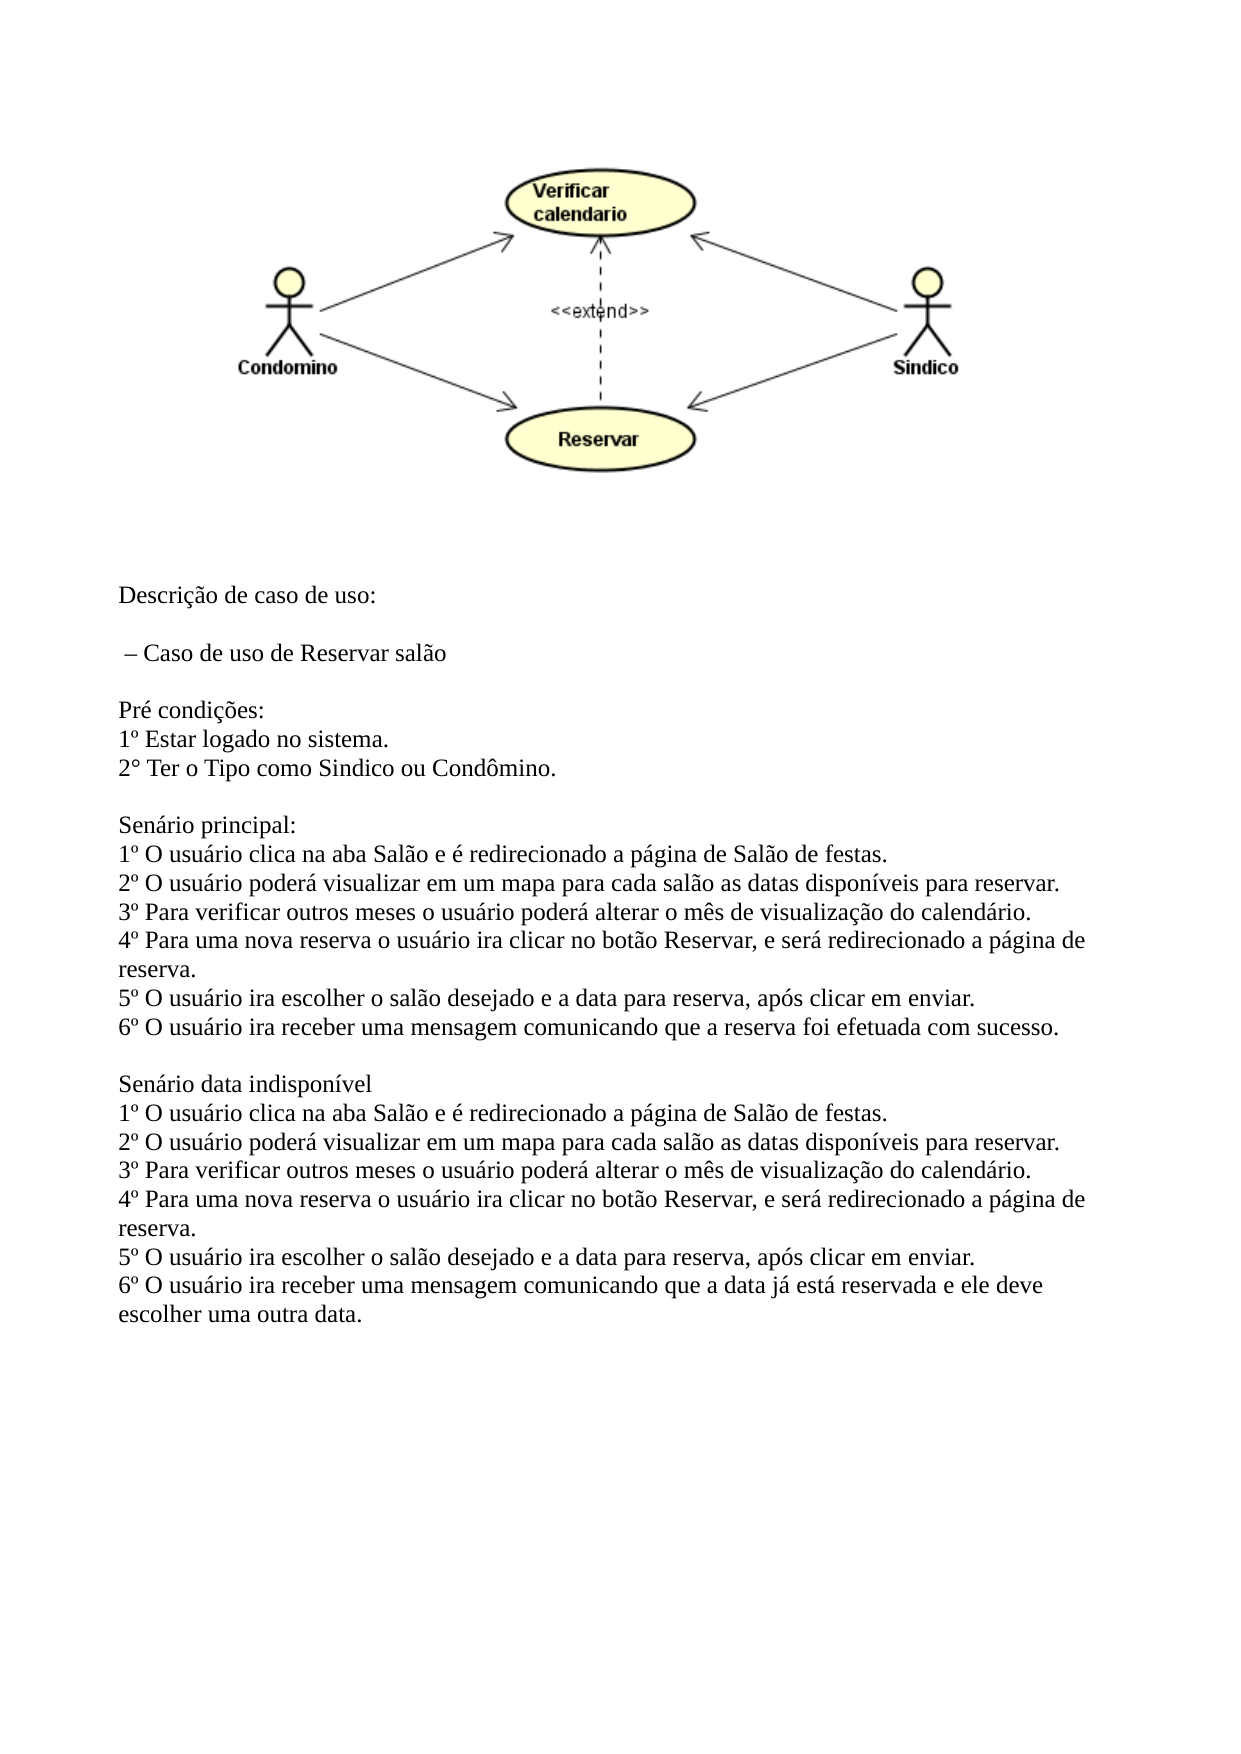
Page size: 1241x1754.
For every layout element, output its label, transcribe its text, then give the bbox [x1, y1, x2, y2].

text 5º O usuário ira escolher o salão desejado e a data para reserva, após clicar em enviar. [118, 983, 1122, 1012]
text 2º O usuário poderá visualizar em um mapa para cada salão as datas disponíveis para reservar. [118, 868, 1122, 897]
text 3º Para verificar outros meses o usuário poderá alterar o mês de visualização do calendário. [118, 1155, 1122, 1184]
text 4º Para uma nova reserva o usuário ira clicar no botão Reservar, e será redirecionado a página de reserva. [118, 925, 1122, 983]
text 2º O usuário poderá visualizar em um mapa para cada salão as datas disponíveis para reservar. [118, 1127, 1122, 1155]
text 6º O usuário ira receber uma mensagem comunicando que a data já está reservada e ele deve escolher uma outra data. [118, 1270, 1122, 1328]
text 1º O usuário clica na aba Salão e é redirecionado a página de Salão de festas. [118, 839, 1122, 868]
text 6º O usuário ira receber uma mensagem comunicando que a reserva foi efetuada com sucesso. [118, 1012, 1122, 1040]
text – Caso de uso de Reservar salão [118, 638, 1122, 667]
text 4º Para uma nova reserva o usuário ira clicar no botão Reservar, e será redirecionado a página de reserva. [118, 1184, 1122, 1242]
text 1º Estar logado no sistema. [118, 724, 1122, 753]
text Senário data indisponível [118, 1069, 1122, 1098]
picture [220, 118, 1021, 523]
text 3º Para verificar outros meses o usuário poderá alterar o mês de visualização do calendário. [118, 897, 1122, 925]
text Pré condições: [118, 695, 1122, 724]
text Senário principal: [118, 810, 1122, 839]
text Descrição de caso de uso: [118, 580, 1122, 609]
text 2° Ter o Tipo como Sindico ou Condômino. [118, 753, 1122, 782]
text 5º O usuário ira escolher o salão desejado e a data para reserva, após clicar em enviar. [118, 1242, 1122, 1270]
text 1º O usuário clica na aba Salão e é redirecionado a página de Salão de festas. [118, 1098, 1122, 1127]
